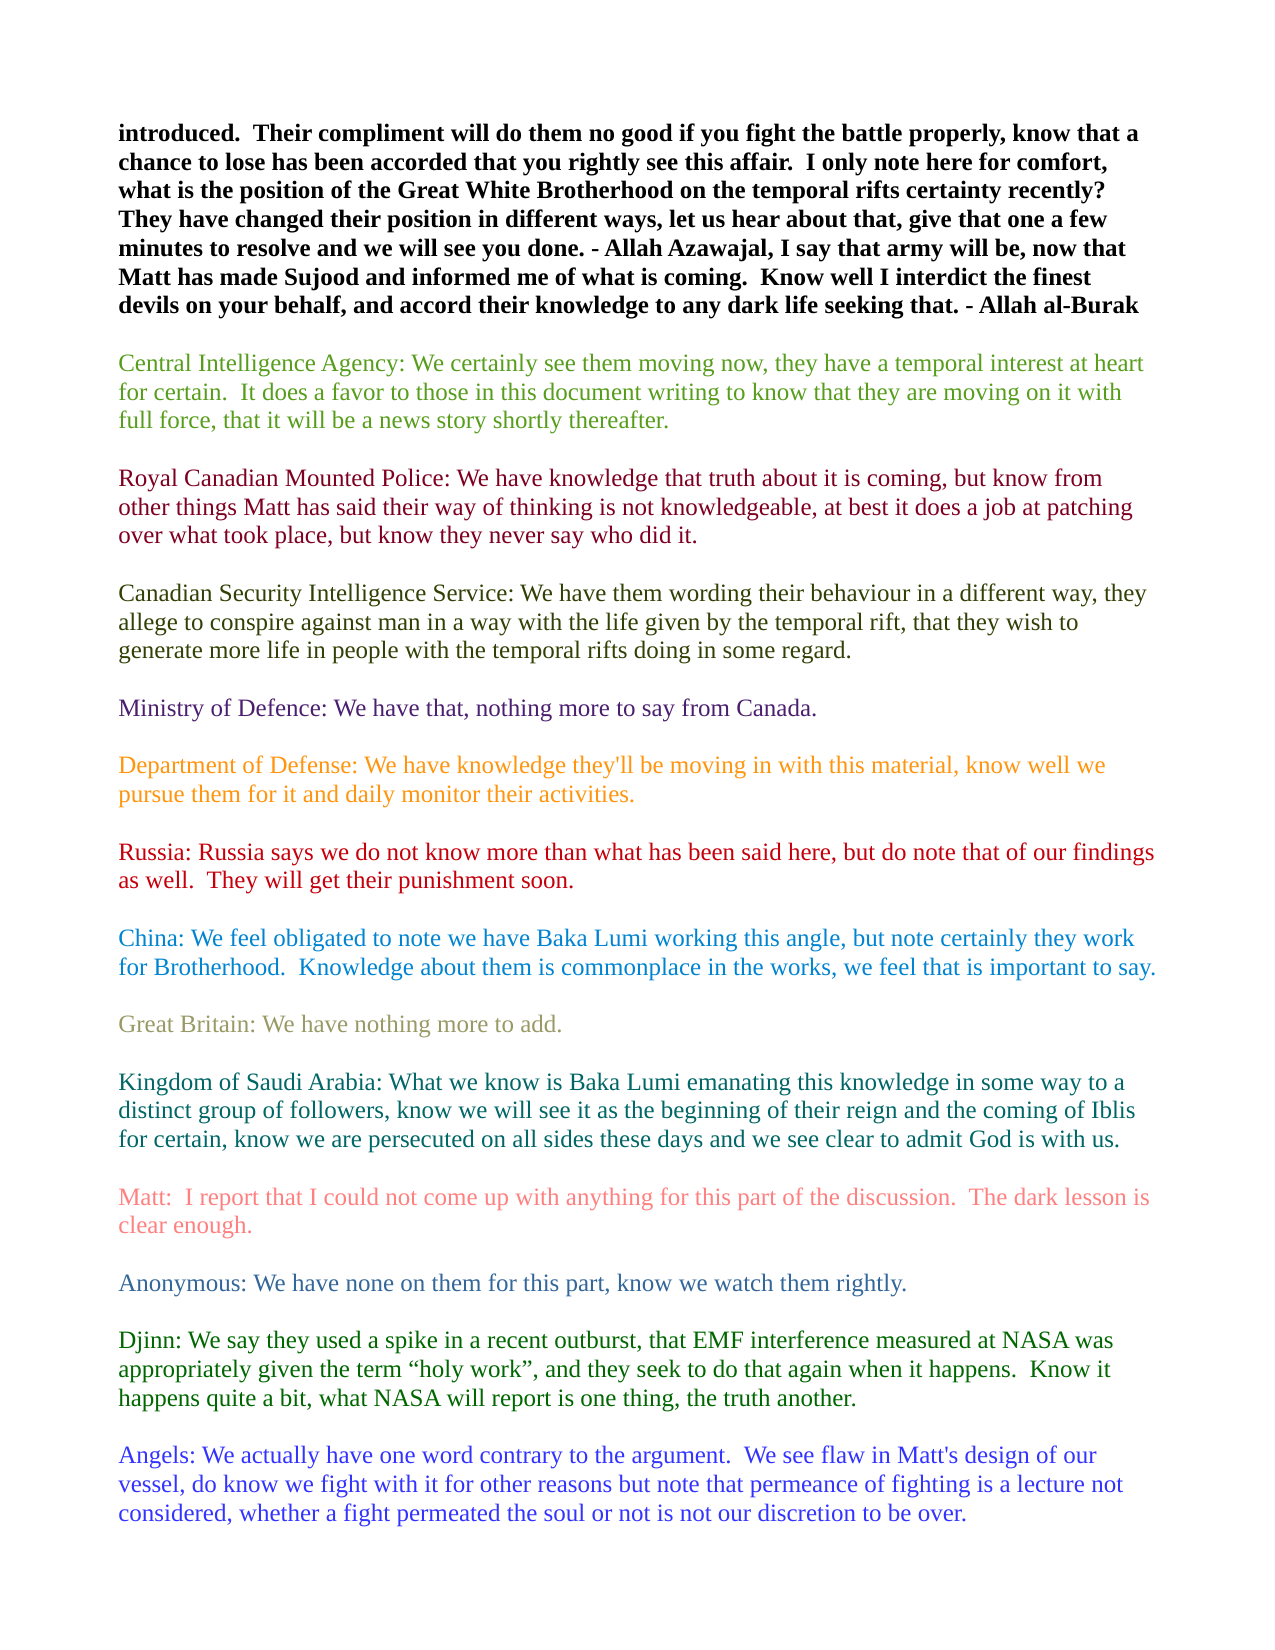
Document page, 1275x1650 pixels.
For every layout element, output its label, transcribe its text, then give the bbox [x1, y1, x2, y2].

text introduced. Their compliment will do them no good if you fight the battle properly, know that a chance to lose has been accorded that you rightly see this affair. I only note here for comfort, what is the position of the Great White Brotherhood on the temporal rifts certainty recently? They have changed their position in different ways, let us hear about that, give that one a few minutes to resolve and we will see you done. - Allah Azawajal, I say that army will be, now that Matt has made Sujood and informed me of what is coming. Know well I interdict the finest devils on your behalf, and accord their knowledge to any dark life seeking that. - Allah al-Burak [118, 118, 1157, 319]
text Russia: Russia says we do not know more than what has been said here, but do note that of our findings as well. They will get their punishment soon. [118, 837, 1157, 894]
text Ministry of Defence: We have that, nothing more to say from Canada. [118, 693, 1157, 722]
text Matt: I report that I could not come up with anything for this part of the discussion. The dark lesson is clear enough. [118, 1182, 1157, 1239]
text Royal Canadian Mounted Police: We have knowledge that truth about it is coming, but know from other things Matt has said their way of thinking is not knowledgeable, at best it does a job at patching over what took place, but know they never say who did it. [118, 463, 1157, 549]
text Djinn: We say they used a spike in a recent outburst, that EMF interference measured at NASA was appropriately given the term “holy work”, and they seek to do that again when it happens. Know it happens quite a bit, what NASA will report is one thing, the truth another. [118, 1326, 1157, 1412]
text Central Intelligence Agency: We certainly see them moving now, they have a temporal interest at heart for certain. It does a favor to those in this document writing to know that they are moving on it with full force, that it will be a news story shortly thereafter. [118, 348, 1157, 434]
text Department of Defense: We have knowledge they'll be moving in with this material, know well we pursue them for it and daily monitor their activities. [118, 751, 1157, 808]
text China: We feel obligated to note we have Baka Lumi working this angle, but note certainly they work for Brotherhood. Knowledge about them is commonplace in the works, we feel that is important to say. [118, 923, 1157, 981]
text Kingdom of Saudi Arabia: What we know is Baka Lumi emanating this knowledge in some way to a distinct group of followers, know we will see it as the beginning of their reign and the coming of Iblis for certain, know we are persecuted on all sides these days and we see clear to admit God is with us. [118, 1067, 1157, 1153]
text Great Britain: We have nothing more to add. [118, 1009, 1157, 1038]
text Angels: We actually have one word contrary to the argument. We see flaw in Matt's design of our vessel, do know we fight with it for other reasons but note that permeance of fighting is a lecture not considered, whether a fight permeated the soul or not is not our discretion to be over. [118, 1441, 1157, 1527]
text Anonymous: We have none on them for this part, know we watch them rightly. [118, 1268, 1157, 1297]
text Canadian Security Intelligence Service: We have them wording their behaviour in a different way, they allege to conspire against man in a way with the life given by the temporal rift, that they wish to generate more life in people with the temporal rifts doing in some regard. [118, 578, 1157, 664]
